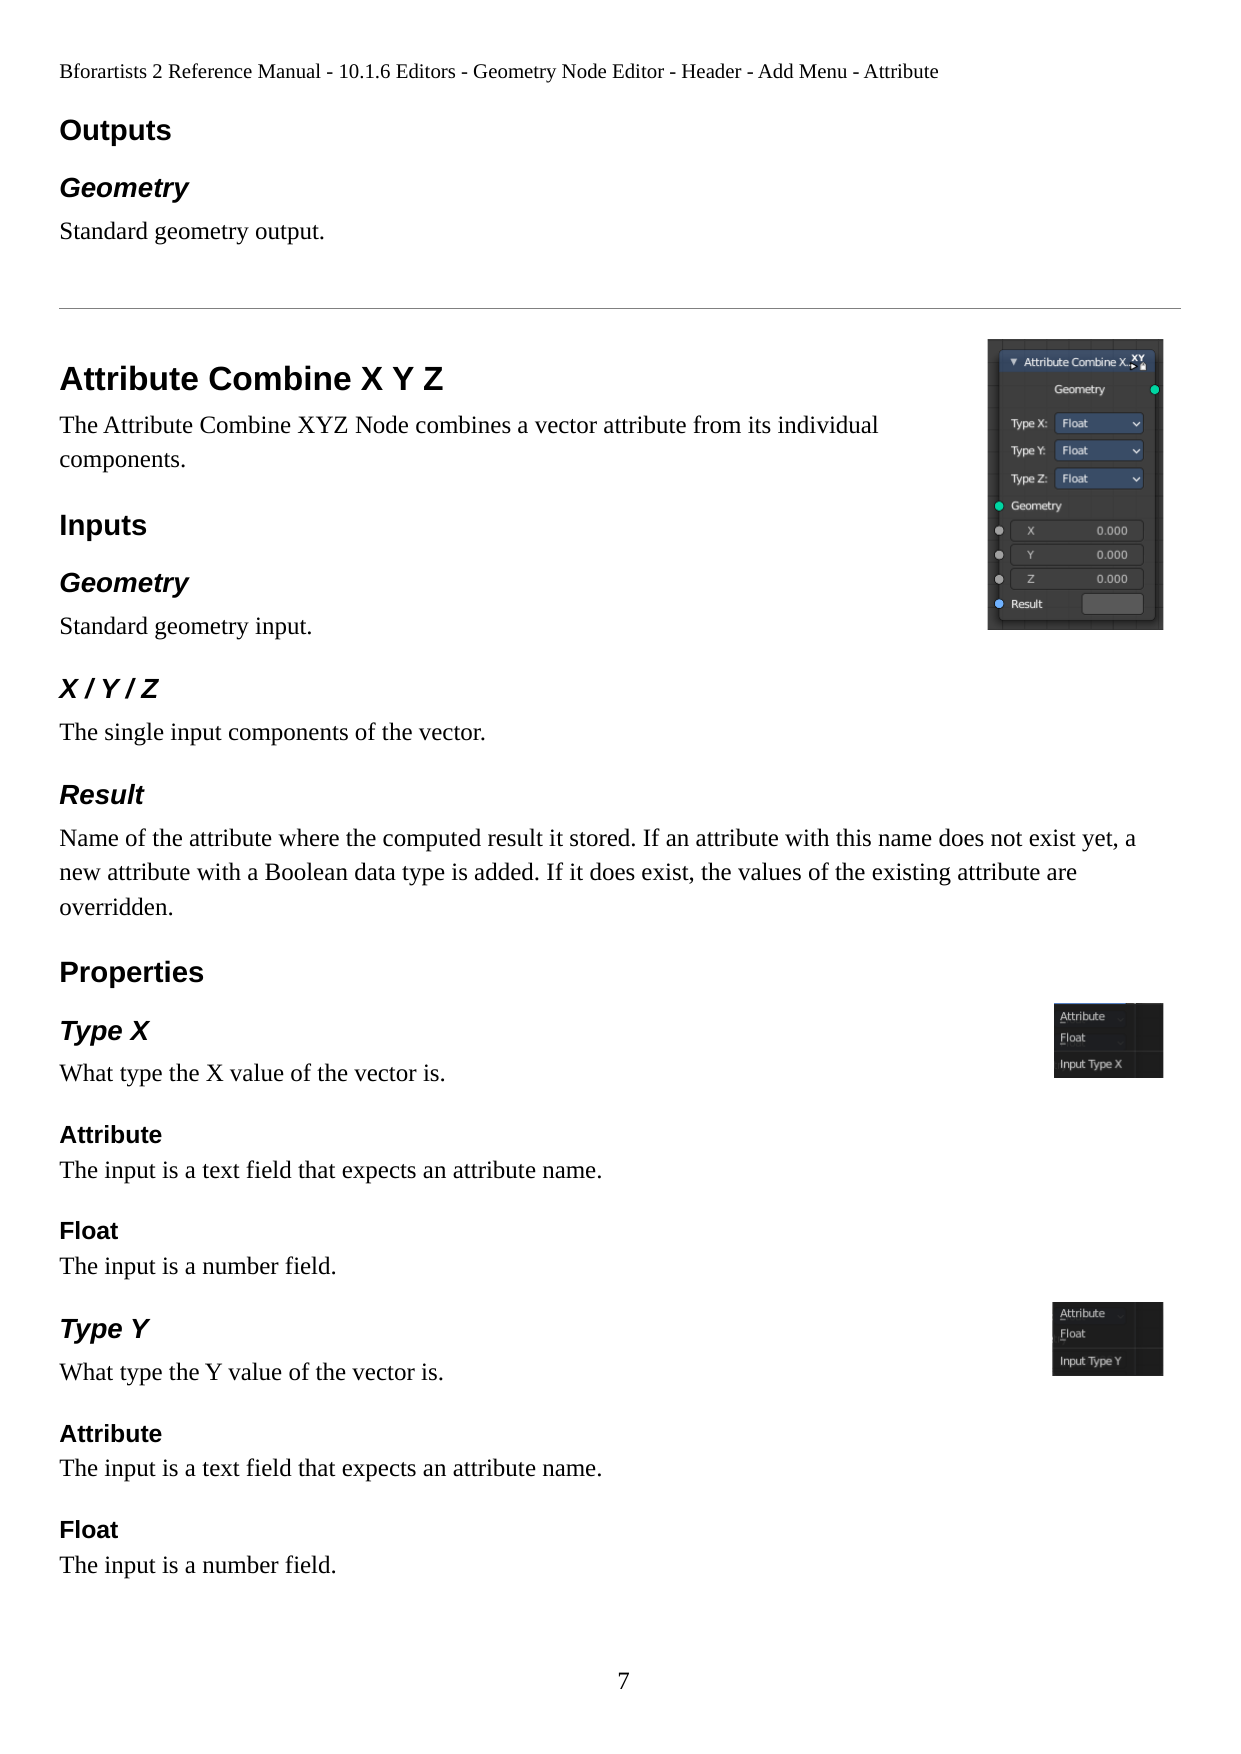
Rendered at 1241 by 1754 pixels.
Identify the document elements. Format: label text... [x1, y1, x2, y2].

subtitle Inputs [59, 508, 987, 542]
subtitle Type X [59, 1014, 1054, 1046]
subtitle Float [59, 1515, 1181, 1544]
picture [1054, 1003, 1164, 1078]
picture [1052, 1302, 1164, 1376]
subtitle Outputs [59, 113, 1181, 146]
subtitle Type Y [59, 1313, 1052, 1345]
text Standard geometry output. [59, 216, 1181, 244]
picture [987, 339, 1164, 630]
text The input is a text field that expects an attribute name. [59, 1453, 1181, 1482]
subtitle Geometry [59, 567, 987, 598]
subtitle [1164, 508, 1181, 542]
text Name of the attribute where the computed result it stored. If an attribute with this name does not exist yet, a new attribute with a Boolean data type is added. If it does exist, the values of the existing attribute are overridden. [59, 823, 1181, 921]
text The input is a number field. [59, 1251, 1181, 1280]
text The input is a text field that expects an attribute name. [59, 1155, 1181, 1184]
subtitle Geometry [59, 171, 1181, 203]
subtitle [1164, 1014, 1181, 1046]
subtitle [1164, 567, 1181, 598]
text The input is a number field. [59, 1550, 1181, 1579]
subtitle [1164, 358, 1181, 397]
subtitle Properties [59, 955, 1181, 989]
subtitle Attribute [59, 1419, 1181, 1447]
subtitle Attribute [59, 1120, 1181, 1149]
subtitle X / Y / Z [59, 672, 1181, 704]
text What type the Y value of the vector is. [59, 1357, 1181, 1386]
text What type the X value of the vector is. [59, 1058, 1181, 1087]
text The Attribute Combine XYZ Node combines a vector attribute from its individual components. [59, 410, 987, 473]
text The single input components of the vector. [59, 717, 1181, 746]
subtitle Result [59, 778, 1181, 810]
subtitle [1164, 1313, 1181, 1345]
subtitle Attribute Combine X Y Z [59, 358, 987, 397]
subtitle Float [59, 1216, 1181, 1245]
text Standard geometry input. [59, 611, 1181, 640]
